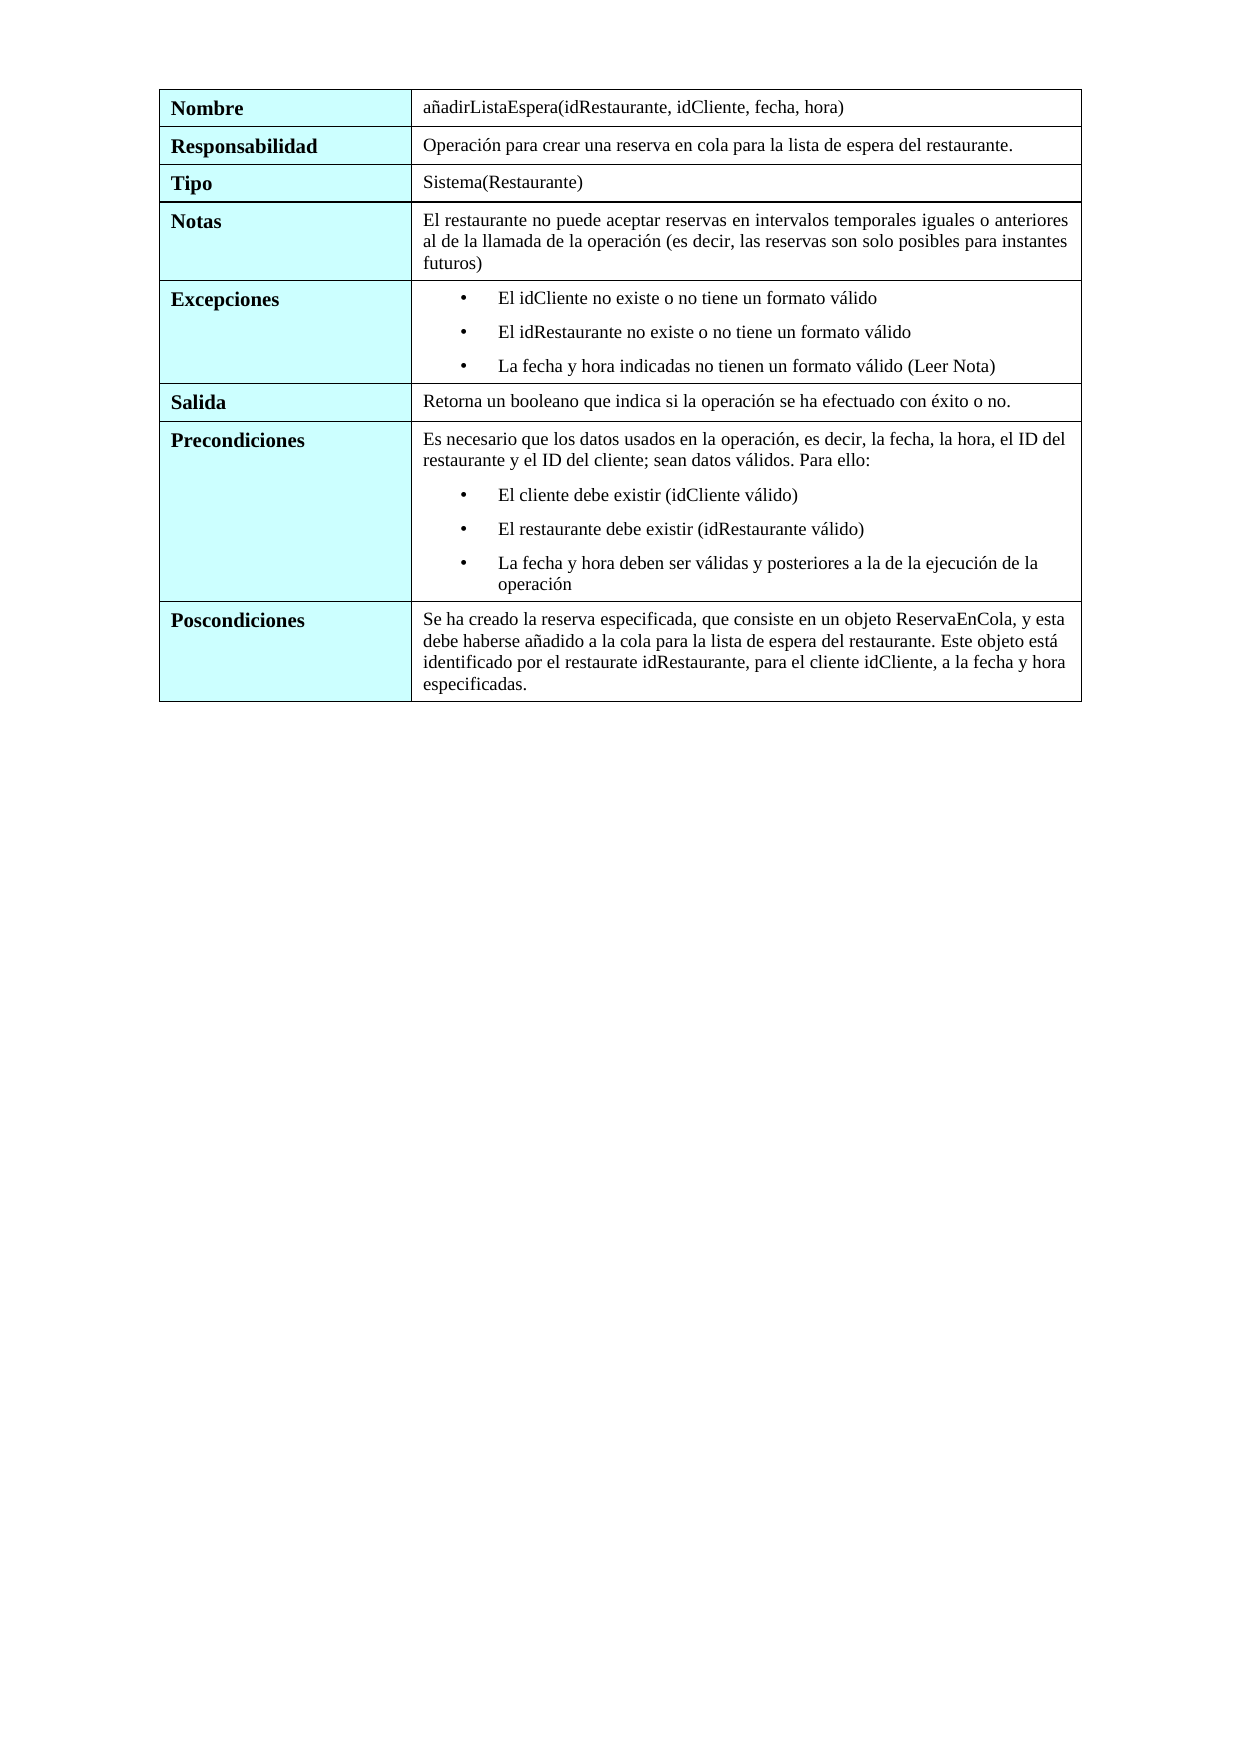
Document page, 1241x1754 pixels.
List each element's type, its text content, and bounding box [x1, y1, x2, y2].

table_cell El idCliente no existe o no tiene un formato válido El idRestaurante no existe o no tiene un formato válido La fecha y hora indicadas no tienen un formato válido (Leer Nota) [412, 281, 1081, 383]
table_cell Sistema(Restaurante) [412, 165, 1081, 201]
table_cell Tipo [160, 165, 411, 201]
table_cell Responsabilidad [160, 127, 411, 164]
table_cell Retorna un booleano que indica si la operación se ha efectuado con éxito o no. [412, 384, 1081, 421]
table_header Nombre [160, 90, 411, 126]
table_cell Se ha creado la reserva especificada, que consiste en un objeto ReservaEnCola, y esta debe haberse añadido a la cola para la lista de espera del restaurante. Este objeto está identificado por el restaurate idRestaurante, para el cliente idCliente, a la fecha y hora especificadas. [412, 602, 1081, 701]
table_cell El restaurante no puede aceptar reservas en intervalos temporales iguales o anteriores al de la llamada de la operación (es decir, las reservas son solo posibles para instantes futuros) [412, 203, 1081, 280]
table_cell Operación para crear una reserva en cola para la lista de espera del restaurante. [412, 127, 1081, 164]
table_cell Es necesario que los datos usados en la operación, es decir, la fecha, la hora, el ID del restaurante y el ID del cliente; sean datos válidos. Para ello: El cliente debe existir (idCliente válido) El restaurante debe existir (idRestaurante válido) La fecha y hora deben ser válidas y posteriores a la de la ejecución de la operación [412, 422, 1081, 601]
table_cell Salida [160, 384, 411, 421]
table_cell Precondiciones [160, 422, 411, 601]
table_cell Notas [160, 203, 411, 280]
table_cell Poscondiciones [160, 602, 411, 701]
table_header añadirListaEspera(idRestaurante, idCliente, fecha, hora) [412, 90, 1081, 126]
table_cell Excepciones [160, 281, 411, 383]
